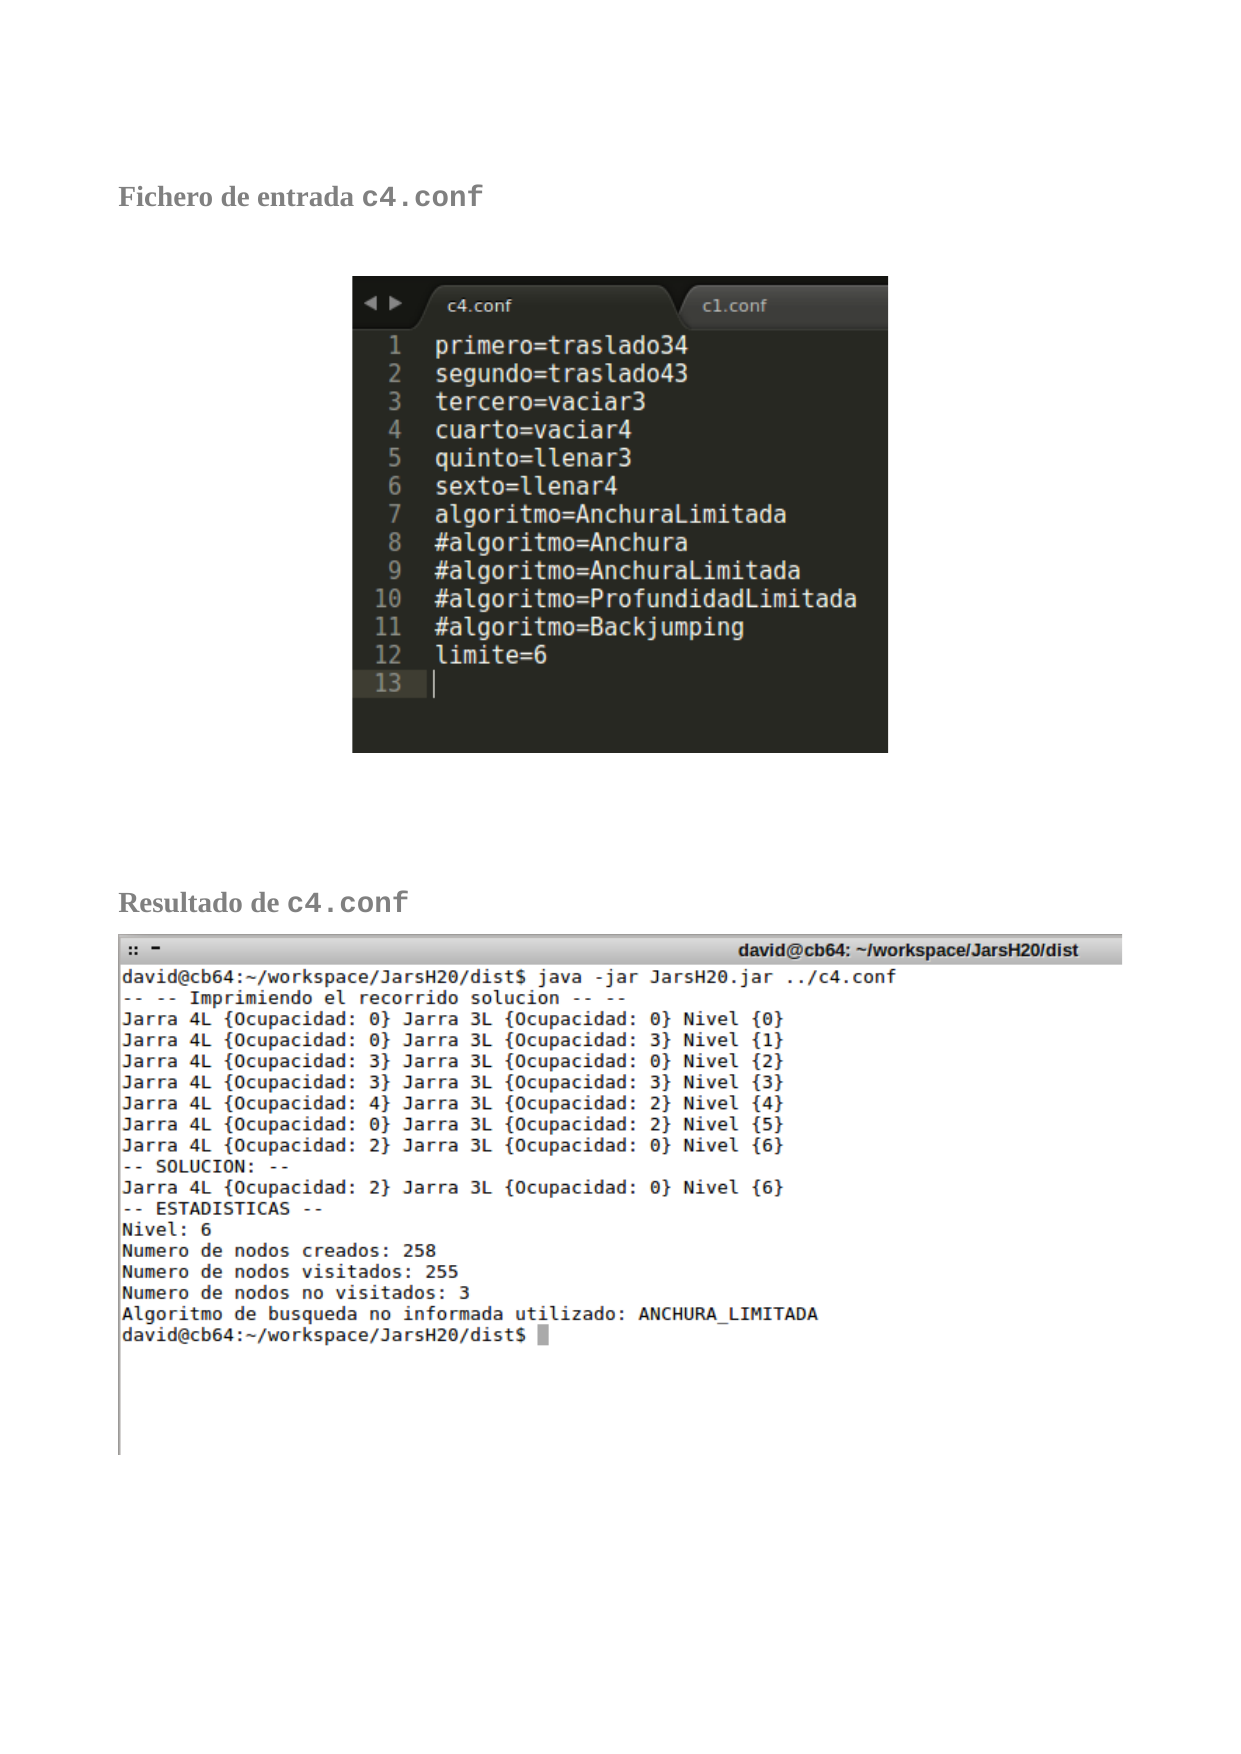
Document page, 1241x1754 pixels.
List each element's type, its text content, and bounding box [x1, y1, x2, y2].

subtitle Fichero de entrada c4.conf [118, 179, 1122, 215]
subtitle Resultado de c4.conf [118, 886, 1122, 922]
picture [118, 934, 1123, 1455]
picture [352, 276, 889, 753]
